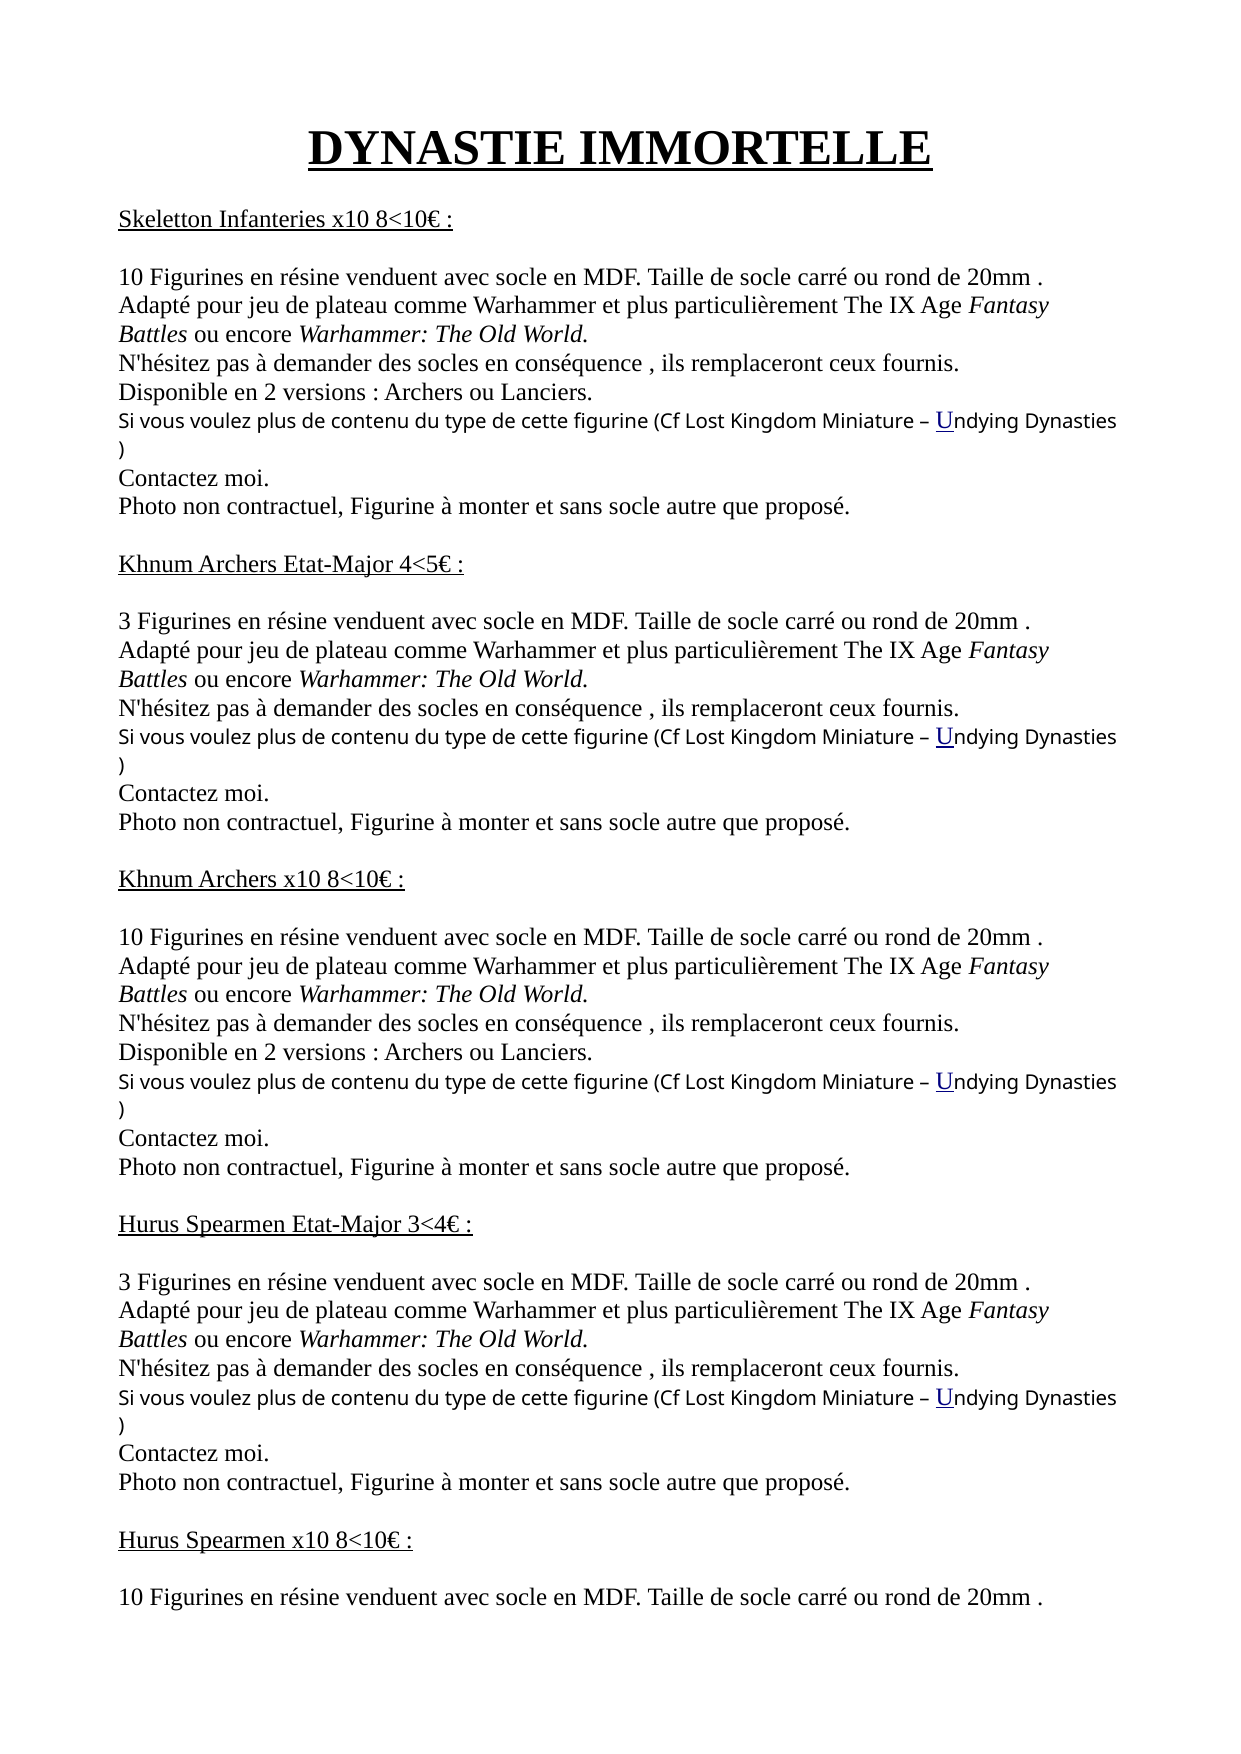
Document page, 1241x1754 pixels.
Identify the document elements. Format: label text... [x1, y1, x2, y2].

text N'hésitez pas à demander des socles en conséquence , ils remplaceront ceux fournis. [118, 1008, 1122, 1037]
text Contactez moi. [118, 1438, 1122, 1467]
text Contactez moi. [118, 778, 1122, 807]
text Photo non contractuel, Figurine à monter et sans socle autre que proposé. [118, 1467, 1122, 1496]
text N'hésitez pas à demander des socles en conséquence , ils remplaceront ceux fournis. Si vous voulez plus de contenu du type de cette figurine (Cf Lost Kingdom Miniature – Undying Dynasties ) [118, 693, 1122, 778]
text Disponible en 2 versions : Archers ou Lanciers. Si vous voulez plus de contenu du type de cette figurine (Cf Lost Kingdom Miniature – Undying Dynasties ) [118, 377, 1122, 463]
text 3 Figurines en résine venduent avec socle en MDF. Taille de socle carré ou rond de 20mm . Adapté pour jeu de plateau comme Warhammer et plus particulièrement The IX Age Fantasy Battles ou encore Warhammer: The Old World. [118, 606, 1122, 693]
text N'hésitez pas à demander des socles en conséquence , ils remplaceront ceux fournis. [118, 348, 1122, 377]
text Contactez moi. [118, 463, 1122, 491]
text Skeletton Infanteries x10 8<10€ : [118, 204, 1122, 233]
text Hurus Spearmen Etat-Major 3<4€ : [118, 1209, 1122, 1238]
text Hurus Spearmen x10 8<10€ : [118, 1525, 1122, 1553]
text 10 Figurines en résine venduent avec socle en MDF. Taille de socle carré ou rond de 20mm . Adapté pour jeu de plateau comme Warhammer et plus particulièrement The IX Age Fantasy Battles ou encore Warhammer: The Old World. [118, 922, 1122, 1008]
text DYNASTIE IMMORTELLE [118, 118, 1122, 176]
text Khnum Archers Etat-Major 4<5€ : [118, 549, 1122, 578]
text Contactez moi. [118, 1123, 1122, 1152]
text 10 Figurines en résine venduent avec socle en MDF. Taille de socle carré ou rond de 20mm . Adapté pour jeu de plateau comme Warhammer et plus particulièrement The IX Age Fantasy Battles ou encore Warhammer: The Old World. [118, 262, 1122, 348]
text Photo non contractuel, Figurine à monter et sans socle autre que proposé. [118, 807, 1122, 836]
text 10 Figurines en résine venduent avec socle en MDF. Taille de socle carré ou rond de 20mm . [118, 1582, 1122, 1611]
text Khnum Archers x10 8<10€ : [118, 864, 1122, 893]
text 3 Figurines en résine venduent avec socle en MDF. Taille de socle carré ou rond de 20mm . Adapté pour jeu de plateau comme Warhammer et plus particulièrement The IX Age Fantasy Battles ou encore Warhammer: The Old World. [118, 1267, 1122, 1353]
text Disponible en 2 versions : Archers ou Lanciers. Si vous voulez plus de contenu du type de cette figurine (Cf Lost Kingdom Miniature – Undying Dynasties ) [118, 1037, 1122, 1123]
text Photo non contractuel, Figurine à monter et sans socle autre que proposé. [118, 1152, 1122, 1180]
text Photo non contractuel, Figurine à monter et sans socle autre que proposé. [118, 491, 1122, 520]
text N'hésitez pas à demander des socles en conséquence , ils remplaceront ceux fournis. Si vous voulez plus de contenu du type de cette figurine (Cf Lost Kingdom Miniature – Undying Dynasties ) [118, 1353, 1122, 1438]
